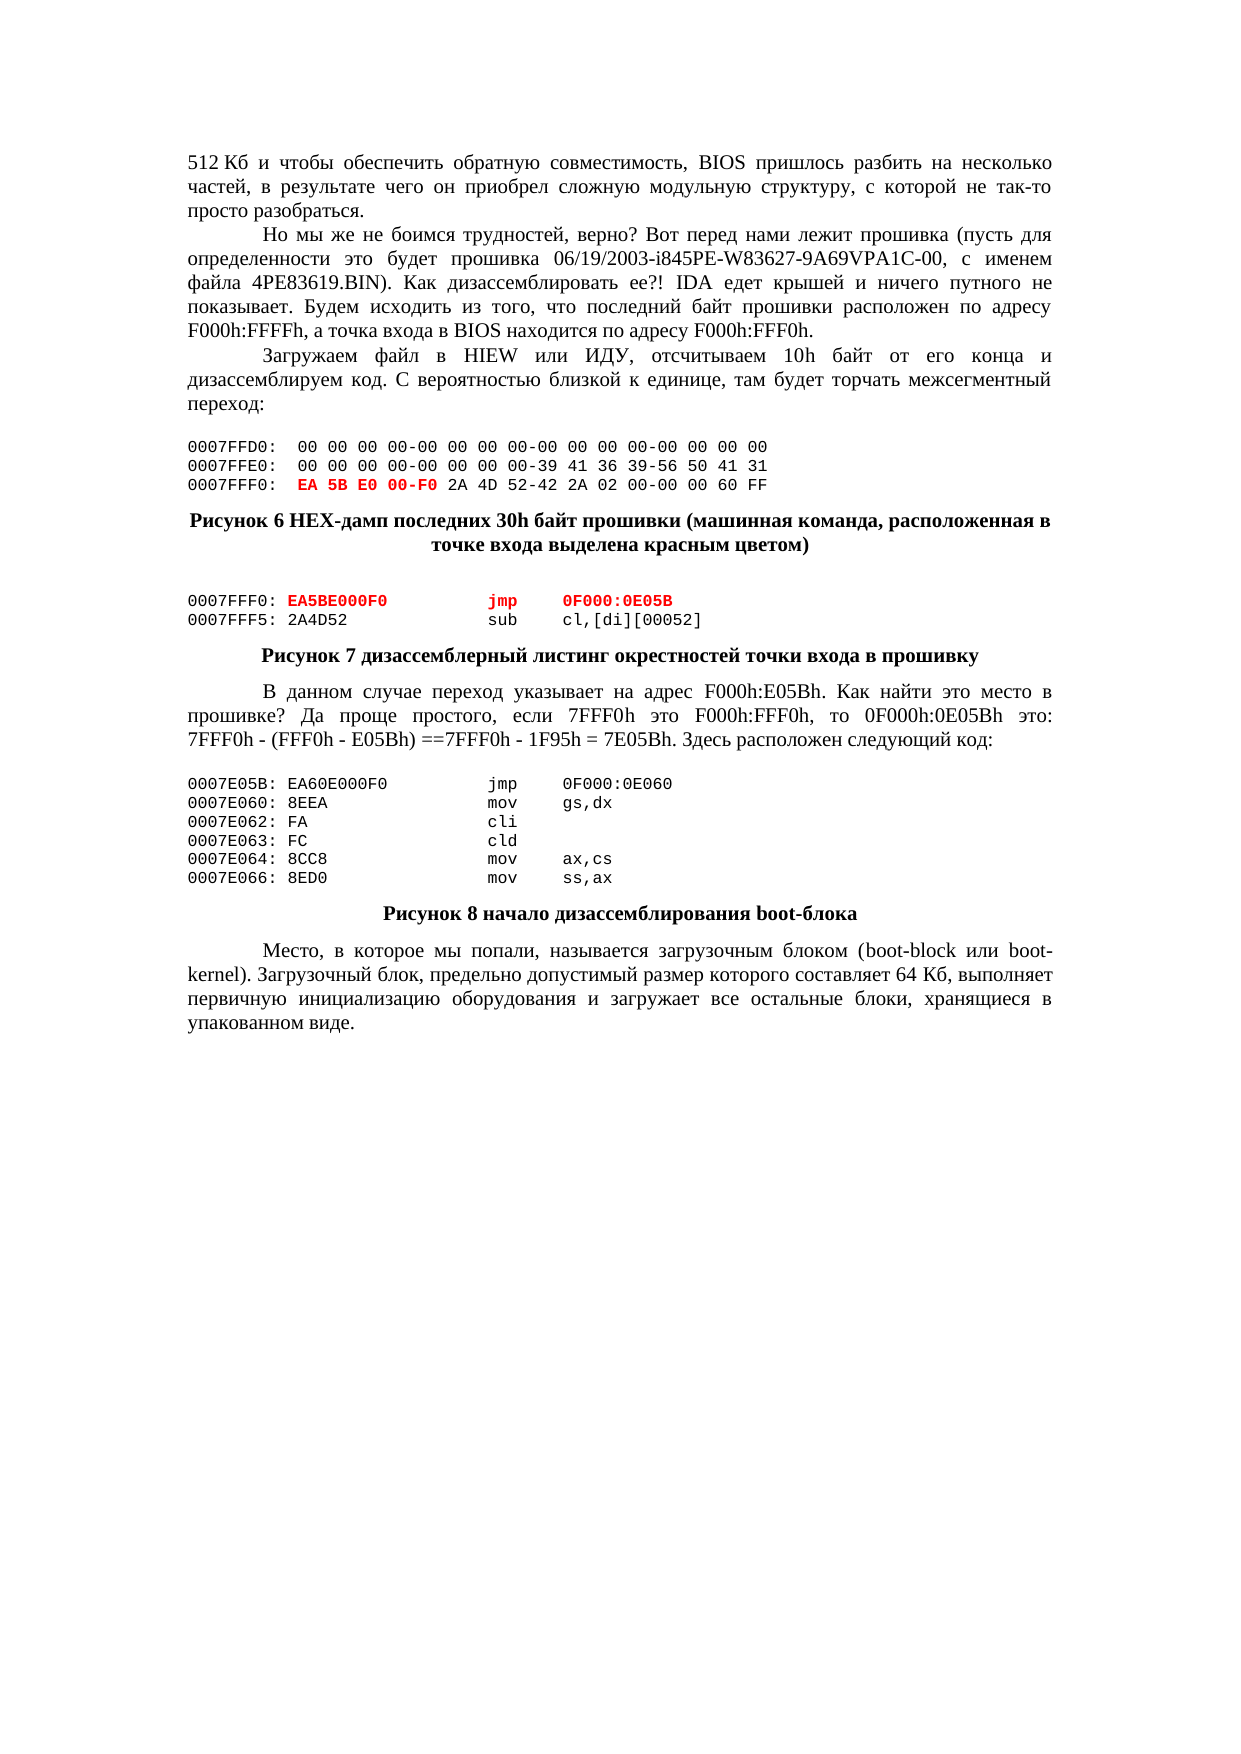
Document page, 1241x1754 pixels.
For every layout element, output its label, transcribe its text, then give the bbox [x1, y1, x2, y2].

text В данном случае переход указывает на адрес F000h:E05Bh. Как найти это место в прошивке? Да проще простого, если 7FFF0h это F000h:FFF0h, то 0F000h:0E05Bh это: 7FFF0h ‑ (FFF0h ‑ E05Bh) ==7FFF0h ‑ 1F95h = 7E05Bh. Здесь расположен следующий код: [187, 679, 1053, 751]
text Рисунок 8 начало дизассемблирования boot-блока [187, 901, 1053, 925]
text 0007FFF0: EA 5B E0 00-F0 2A 4D 52-42 2A 02 00-00 00 60 FF [187, 476, 1053, 495]
text 0007E05B: EA60E000F0 jmp 0F000:0E060 [187, 776, 1053, 794]
text 512 Кб и чтобы обеспечить обратную совместимость, BIOS пришлось разбить на несколько частей, в результате чего он приобрел сложную модульную структуру, с которой не так-то просто разобраться. [187, 150, 1053, 222]
text Место, в которое мы попали, называется загрузочным блоком (boot-block или boot-kernel). Загрузочный блок, предельно допустимый размер которого составляет 64 Кб, выполняет первичную инициализацию оборудования и загружает все остальные блоки, хранящиеся в упакованном виде. [187, 938, 1053, 1034]
text 0007E066: 8ED0 mov ss,ax [187, 870, 1053, 889]
text Рисунок 6 HEX-дамп последних 30h байт прошивки (машинная команда, расположенная в точке входа выделена красным цветом) [187, 508, 1053, 556]
text 0007E060: 8EEA mov gs,dx [187, 794, 1053, 813]
text 0007E063: FC cld [187, 832, 1053, 851]
text 0007FFD0: 00 00 00 00-00 00 00 00-00 00 00 00-00 00 00 00 [187, 439, 1053, 458]
text 0007FFF5: 2A4D52 sub cl,[di][00052] [187, 611, 1053, 630]
text 0007FFE0: 00 00 00 00-00 00 00 00-39 41 36 39-56 50 41 31 [187, 458, 1053, 476]
text Но мы же не боимся трудностей, верно? Вот перед нами лежит прошивка (пусть для определенности это будет прошивка 06/19/2003-i845PE-W83627-9A69VPA1C-00, с именем файла 4PE83619.BIN). Как дизассемблировать ее?! IDA едет крышей и ничего путного не показывает. Будем исходить из того, что последний байт прошивки расположен по адресу F000h:FFFFh, а точка входа в BIOS находится по адресу F000h:FFF0h. [187, 222, 1053, 342]
text 0007E062: FA cli [187, 813, 1053, 832]
text Загружаем файл в HIEW или ИДУ, отсчитываем 10h байт от его конца и дизассемблируем код. С вероятностью близкой к единице, там будет торчать межсегментный переход: [187, 342, 1053, 415]
text 0007E064: 8CC8 mov ax,cs [187, 851, 1053, 870]
text Рисунок 7 дизассемблерный листинг окрестностей точки входа в прошивку [187, 643, 1053, 667]
text 0007FFF0: EA5BE000F0 jmp 0F000:0E05B [187, 592, 1053, 611]
